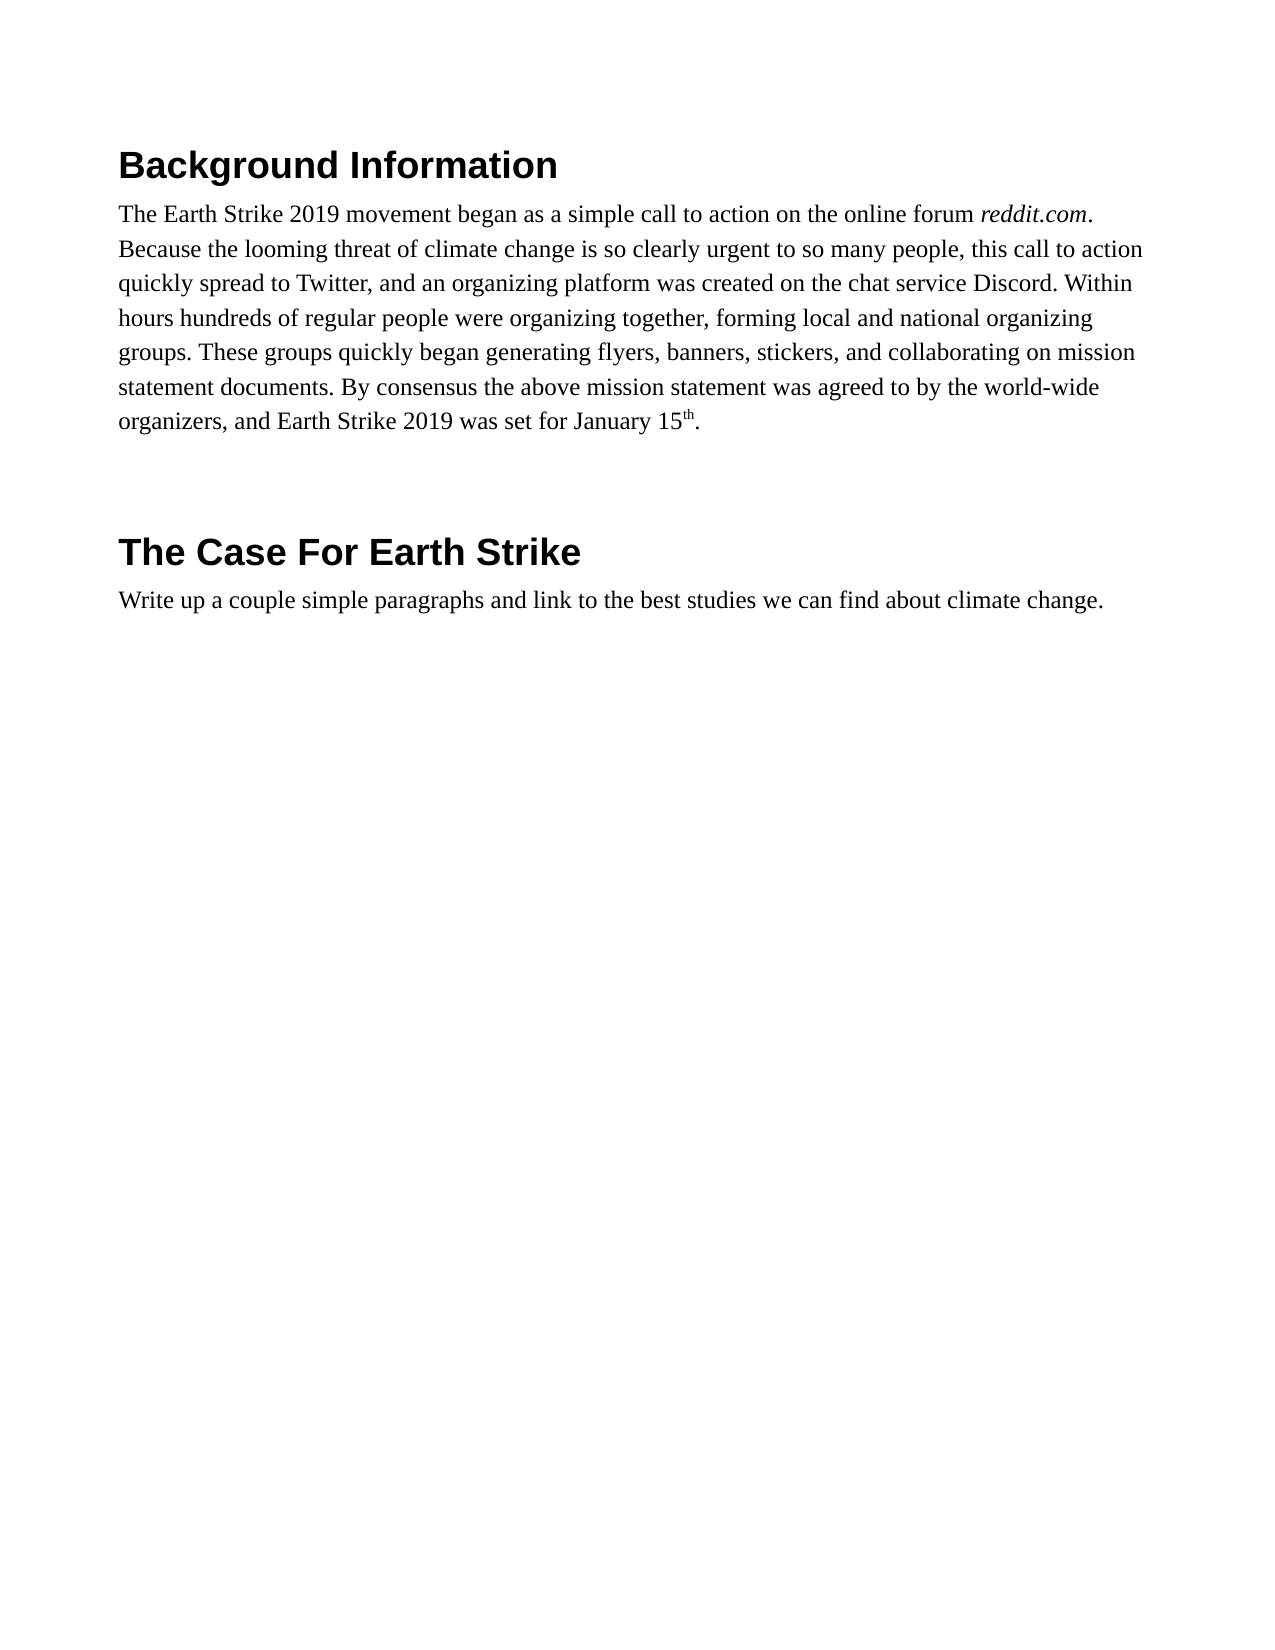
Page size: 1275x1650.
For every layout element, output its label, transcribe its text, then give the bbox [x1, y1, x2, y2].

text Write up a couple simple paragraphs and link to the best studies we can find about climate change. [118, 585, 1157, 614]
text The Earth Strike 2019 movement began as a simple call to action on the online forum reddit.com. Because the looming threat of climate change is so clearly urgent to so many people, this call to action quickly spread to Twitter, and an organizing platform was created on the chat service Discord. Within hours hundreds of regular people were organizing together, forming local and national organizing groups. These groups quickly began generating flyers, banners, stickers, and collaborating on mission statement documents. By consensus the above mission statement was agreed to by the world-wide organizers, and Earth Strike 2019 was set for January 15th. [118, 199, 1157, 435]
subtitle The Case For Earth Strike [118, 529, 1157, 573]
subtitle Background Information [118, 143, 1157, 187]
